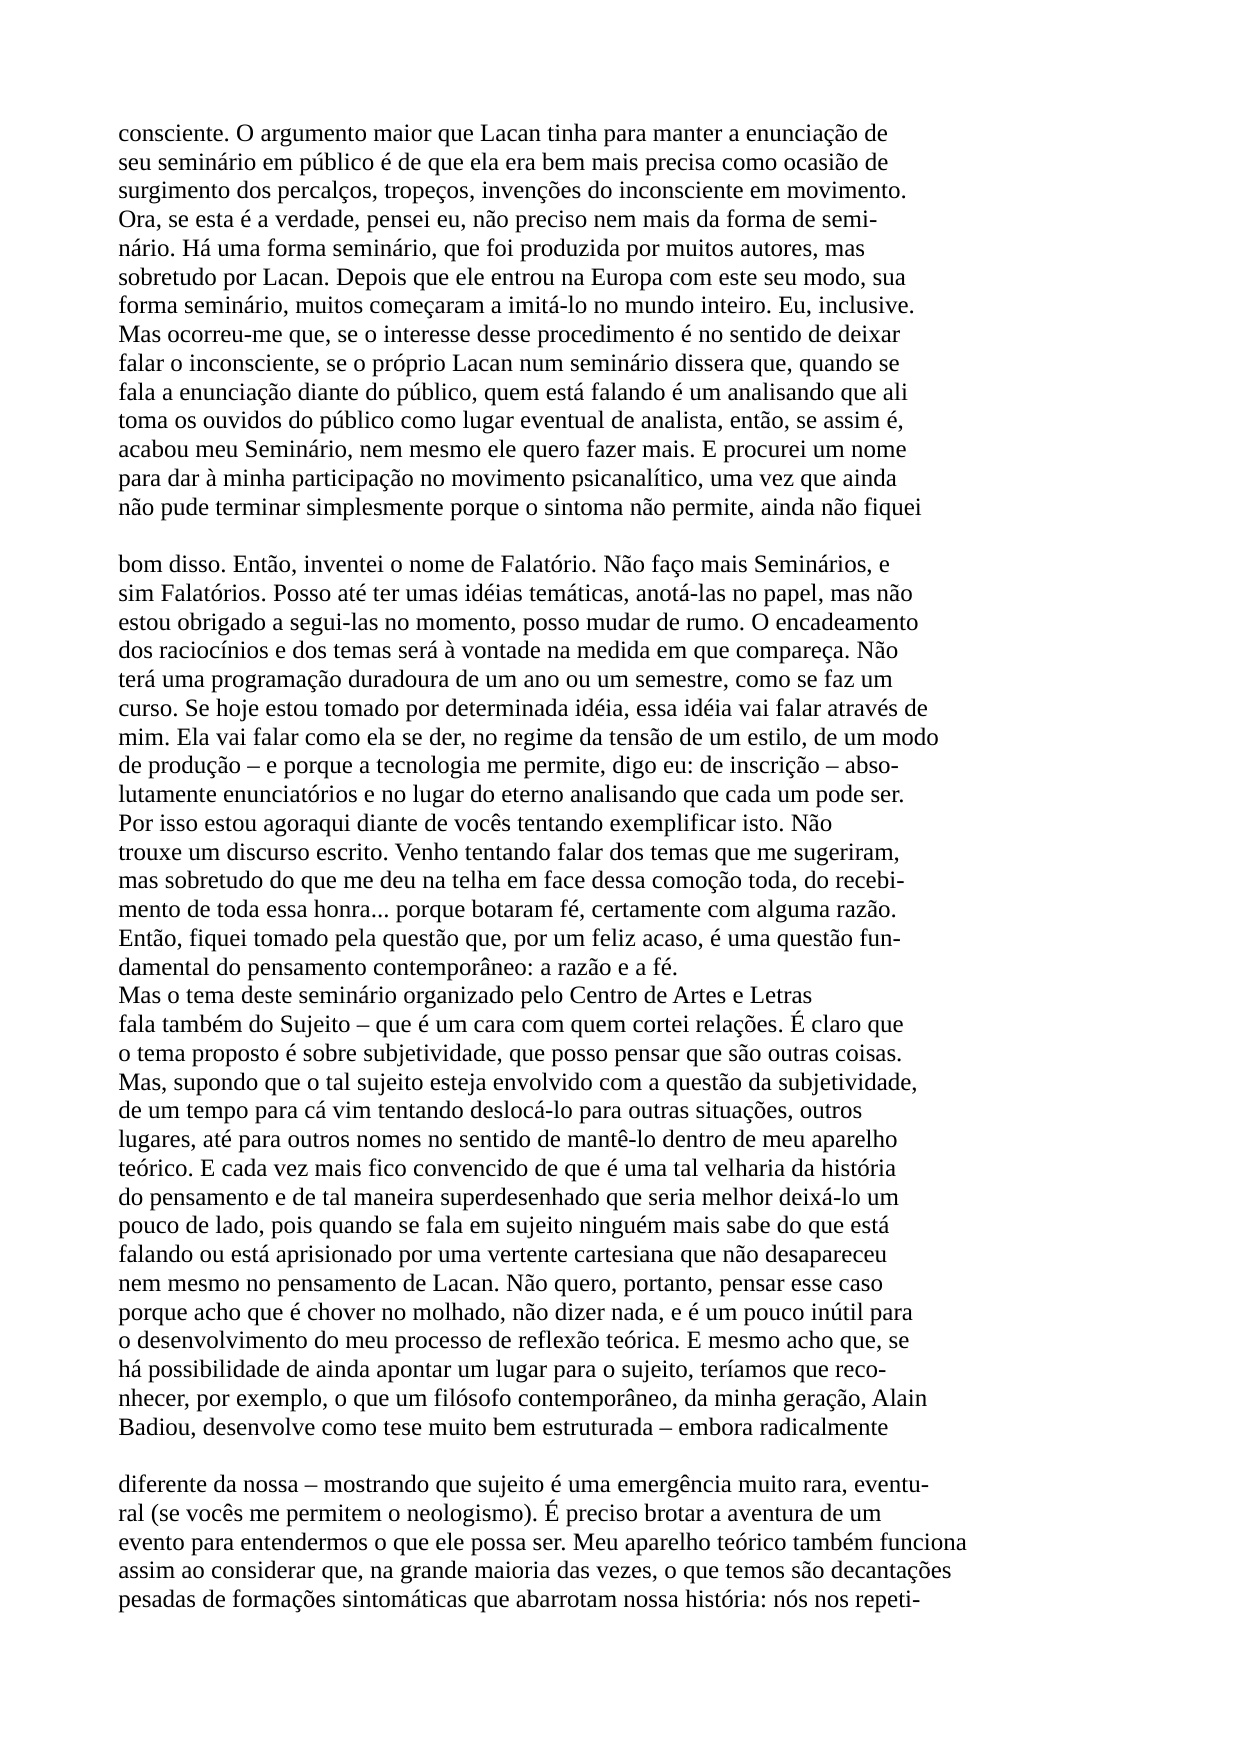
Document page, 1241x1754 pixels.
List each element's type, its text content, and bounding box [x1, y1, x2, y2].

text Mas o tema deste seminário organizado pelo Centro de Artes e Letras [118, 981, 1122, 1009]
text ral (se vocês me permitem o neologismo). É preciso brotar a aventura de um [118, 1498, 1122, 1527]
text estou obrigado a segui-las no momento, posso mudar de rumo. O encadeamento [118, 607, 1122, 636]
text falar o inconsciente, se o próprio Lacan num seminário dissera que, quando se [118, 348, 1122, 377]
text fala a enunciação diante do público, quem está falando é um analisando que ali [118, 377, 1122, 406]
text forma seminário, muitos começaram a imitá-lo no mundo inteiro. Eu, inclusive. [118, 291, 1122, 319]
text toma os ouvidos do público como lugar eventual de analista, então, se assim é, [118, 406, 1122, 434]
text Badiou, desenvolve como tese muito bem estruturada – embora radicalmente [118, 1412, 1122, 1441]
text mento de toda essa honra... porque botaram fé, certamente com alguma razão. [118, 894, 1122, 923]
text dos raciocínios e dos temas será à vontade na medida em que compareça. Não [118, 636, 1122, 664]
text Mas ocorreu-me que, se o interesse desse procedimento é no sentido de deixar [118, 319, 1122, 348]
text trouxe um discurso escrito. Venho tentando falar dos temas que me sugeriram, [118, 837, 1122, 866]
text o tema proposto é sobre subjetividade, que posso pensar que são outras coisas. [118, 1038, 1122, 1067]
text Por isso estou agoraqui diante de vocês tentando exemplificar isto. Não [118, 808, 1122, 837]
text para dar à minha participação no movimento psicanalítico, uma vez que ainda [118, 463, 1122, 492]
text acabou meu Seminário, nem mesmo ele quero fazer mais. E procurei um nome [118, 434, 1122, 463]
text bom disso. Então, inventei o nome de Falatório. Não faço mais Seminários, e [118, 549, 1122, 578]
text Ora, se esta é a verdade, pensei eu, não preciso nem mais da forma de semi- [118, 204, 1122, 233]
text surgimento dos percalços, tropeços, invenções do inconsciente em movimento. [118, 176, 1122, 204]
text fala também do Sujeito – que é um cara com quem cortei relações. É claro que [118, 1009, 1122, 1038]
text lutamente enunciatórios e no lugar do eterno analisando que cada um pode ser. [118, 779, 1122, 808]
text há possibilidade de ainda apontar um lugar para o sujeito, teríamos que reco- [118, 1354, 1122, 1383]
text seu seminário em público é de que ela era bem mais precisa como ocasião de [118, 147, 1122, 176]
text terá uma programação duradoura de um ano ou um semestre, como se faz um [118, 664, 1122, 693]
text de produção – e porque a tecnologia me permite, digo eu: de inscrição – abso- [118, 751, 1122, 779]
text lugares, até para outros nomes no sentido de mantê-lo dentro de meu aparelho [118, 1124, 1122, 1153]
text consciente. O argumento maior que Lacan tinha para manter a enunciação de [118, 118, 1122, 147]
text teórico. E cada vez mais fico convencido de que é uma tal velharia da história [118, 1153, 1122, 1182]
text o desenvolvimento do meu processo de reflexão teórica. E mesmo acho que, se [118, 1326, 1122, 1354]
text nário. Há uma forma seminário, que foi produzida por muitos autores, mas [118, 233, 1122, 262]
text porque acho que é chover no molhado, não dizer nada, e é um pouco inútil para [118, 1297, 1122, 1326]
text sobretudo por Lacan. Depois que ele entrou na Europa com este seu modo, sua [118, 262, 1122, 291]
text mim. Ela vai falar como ela se der, no regime da tensão de um estilo, de um modo [118, 722, 1122, 751]
text nem mesmo no pensamento de Lacan. Não quero, portanto, pensar esse caso [118, 1268, 1122, 1297]
text nhecer, por exemplo, o que um filósofo contemporâneo, da minha geração, Alain [118, 1383, 1122, 1412]
text evento para entendermos o que ele possa ser. Meu aparelho teórico também funciona [118, 1527, 1122, 1556]
text falando ou está aprisionado por uma vertente cartesiana que não desapareceu [118, 1239, 1122, 1268]
text pesadas de formações sintomáticas que abarrotam nossa história: nós nos repeti- [118, 1584, 1122, 1613]
text pouco de lado, pois quando se fala em sujeito ninguém mais sabe do que está [118, 1211, 1122, 1239]
text mas sobretudo do que me deu na telha em face dessa comoção toda, do recebi- [118, 866, 1122, 894]
text Então, fiquei tomado pela questão que, por um feliz acaso, é uma questão fun- [118, 923, 1122, 952]
text assim ao considerar que, na grande maioria das vezes, o que temos são decantações [118, 1556, 1122, 1584]
text damental do pensamento contemporâneo: a razão e a fé. [118, 952, 1122, 981]
text sim Falatórios. Posso até ter umas idéias temáticas, anotá-las no papel, mas não [118, 578, 1122, 607]
text não pude terminar simplesmente porque o sintoma não permite, ainda não fiquei [118, 492, 1122, 521]
text curso. Se hoje estou tomado por determinada idéia, essa idéia vai falar através de [118, 693, 1122, 722]
text de um tempo para cá vim tentando deslocá-lo para outras situações, outros [118, 1096, 1122, 1124]
text diferente da nossa – mostrando que sujeito é uma emergência muito rara, eventu- [118, 1469, 1122, 1498]
text do pensamento e de tal maneira superdesenhado que seria melhor deixá-lo um [118, 1182, 1122, 1211]
text Mas, supondo que o tal sujeito esteja envolvido com a questão da subjetividade, [118, 1067, 1122, 1096]
